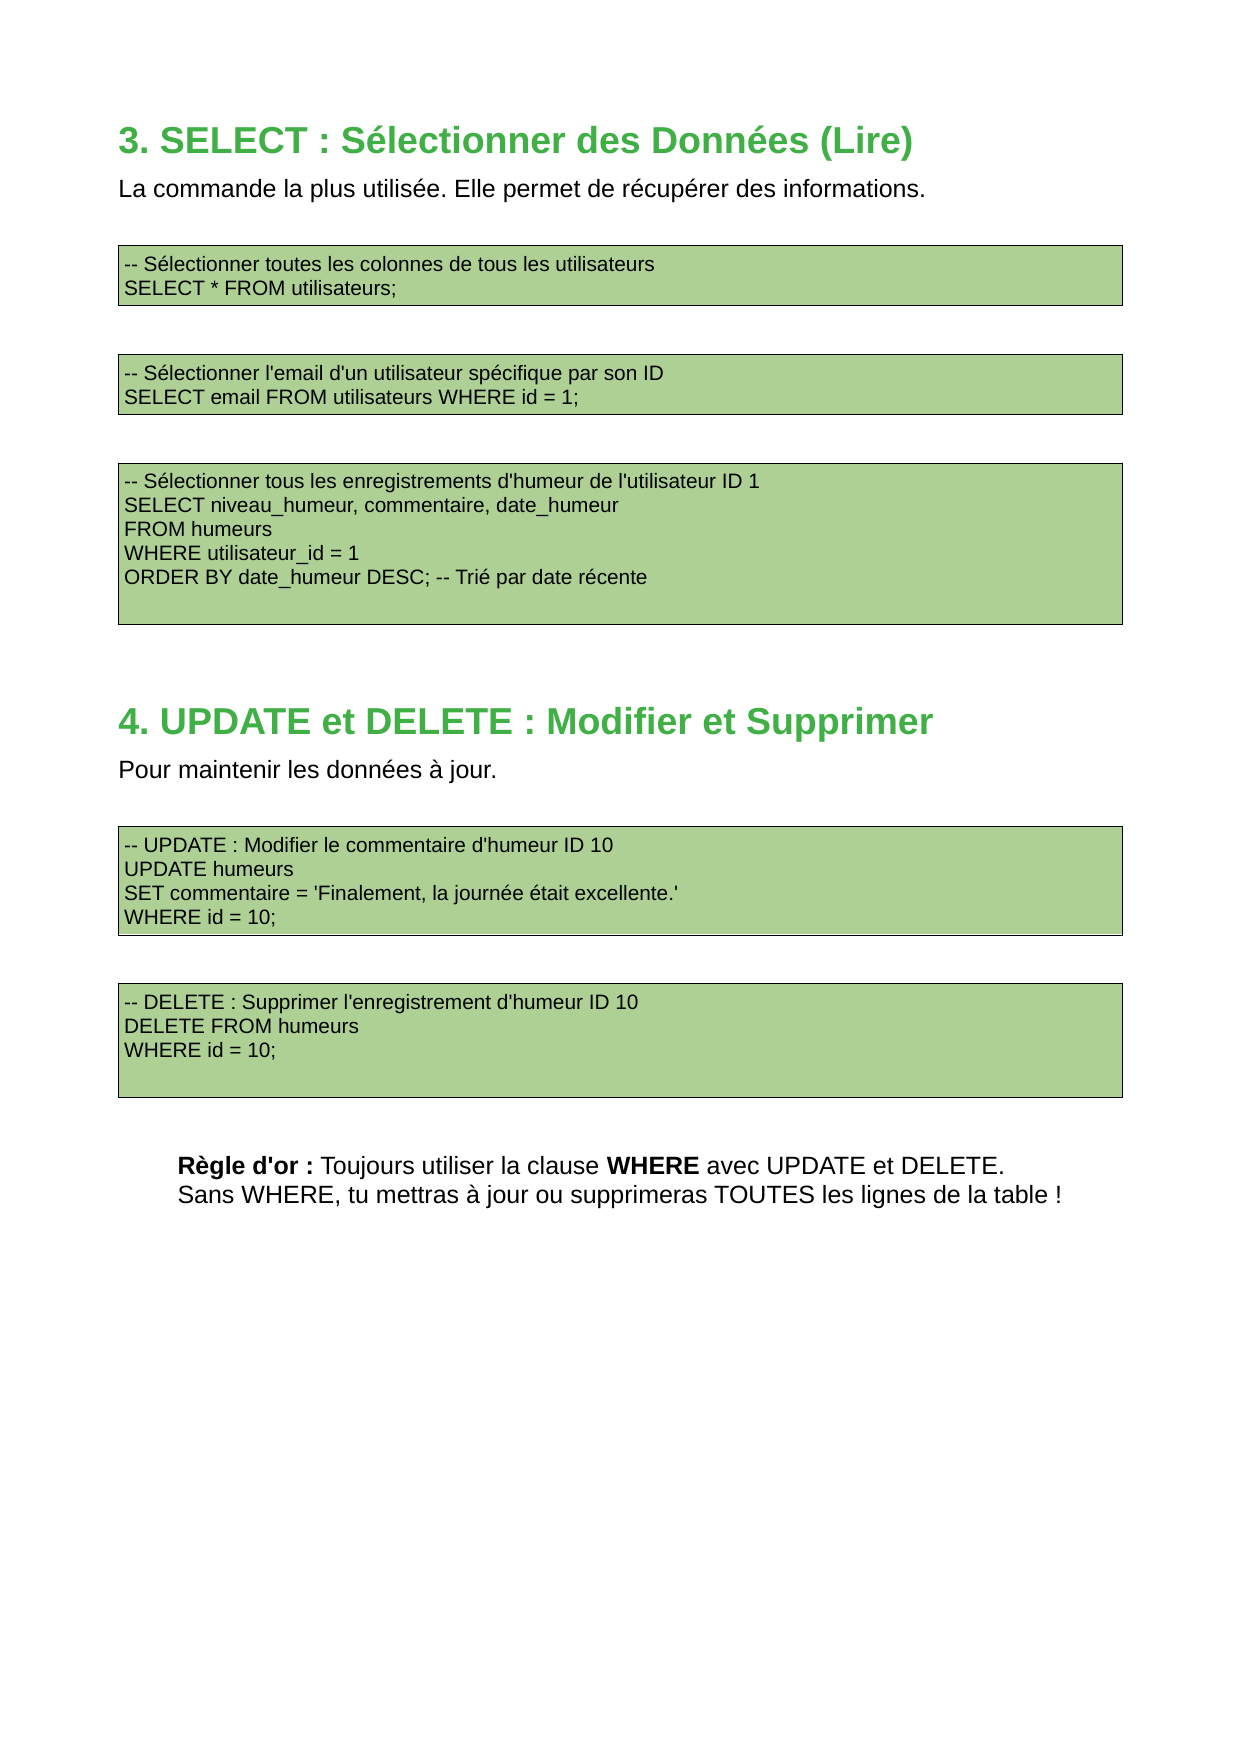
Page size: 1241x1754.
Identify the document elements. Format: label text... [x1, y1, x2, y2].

subtitle 4. UPDATE et DELETE : Modifier et Supprimer [118, 699, 1122, 742]
subtitle 3. SELECT : Sélectionner des Données (Lire) [118, 118, 1122, 161]
text La commande la plus utilisée. Elle permet de récupérer des informations. [118, 174, 1122, 202]
text Pour maintenir les données à jour. [118, 755, 1122, 784]
table_header -- Sélectionner toutes les colonnes de tous les utilisateurs SELECT * FROM utilisateurs; [119, 246, 1122, 305]
table_header -- DELETE : Supprimer l'enregistrement d'humeur ID 10 DELETE FROM humeurs WHERE id = 10; [119, 984, 1122, 1097]
table_header -- UPDATE : Modifier le commentaire d'humeur ID 10 UPDATE humeurs SET commentaire = 'Finalement, la journée était excellente.' WHERE id = 10; [119, 827, 1122, 934]
table_header -- Sélectionner l'email d'un utilisateur spécifique par son ID SELECT email FROM utilisateurs WHERE id = 1; [119, 355, 1122, 414]
text Règle d'or : Toujours utiliser la clause WHERE avec UPDATE et DELETE. Sans WHERE, tu mettras à jour ou supprimeras TOUTES les lignes de la table ! [177, 1151, 1063, 1208]
table_header -- Sélectionner tous les enregistrements d'humeur de l'utilisateur ID 1 SELECT niveau_humeur, commentaire, date_humeur FROM humeurs WHERE utilisateur_id = 1 ORDER BY date_humeur DESC; -- Trié par date récente [119, 464, 1122, 624]
